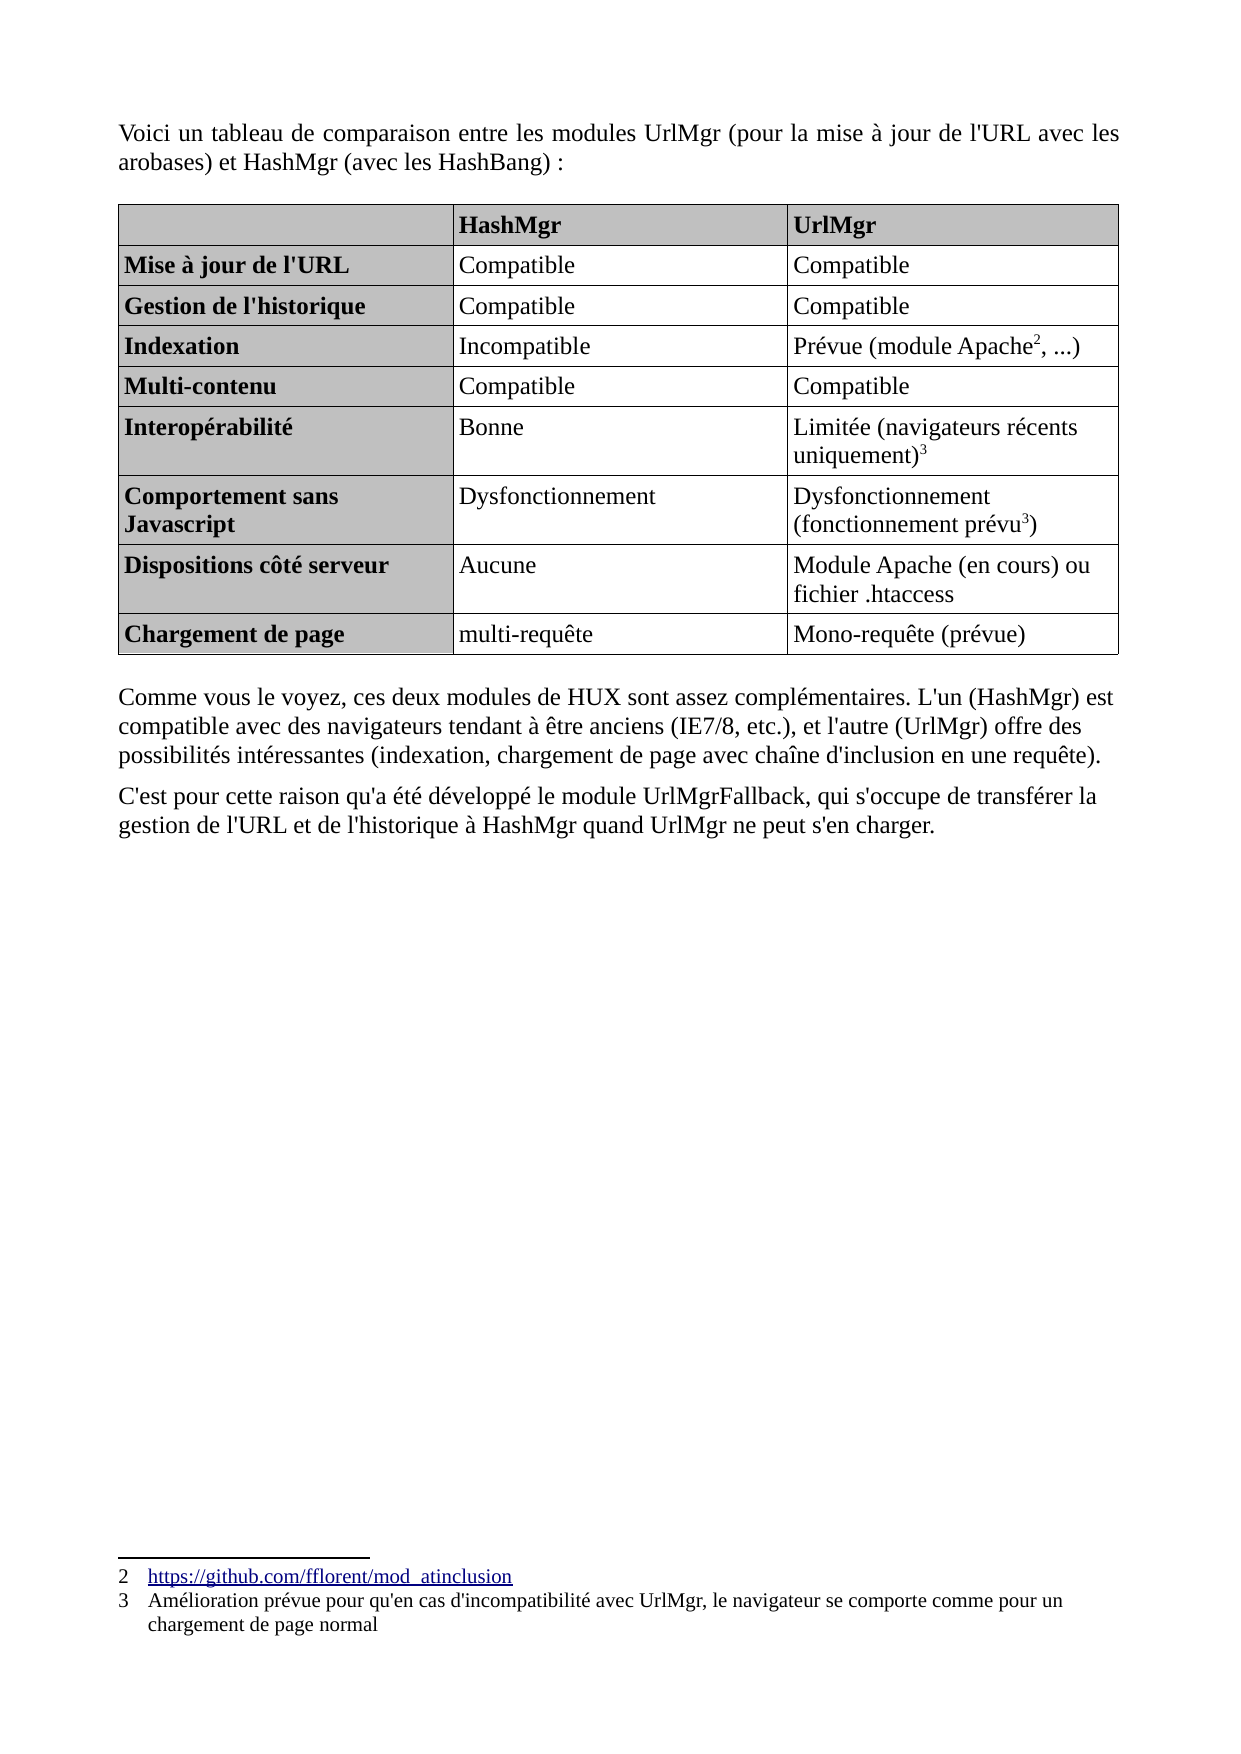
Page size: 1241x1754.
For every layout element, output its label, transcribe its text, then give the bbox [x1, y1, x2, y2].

table_cell Bonne [454, 407, 787, 475]
table_cell Gestion de l'historique [119, 286, 453, 325]
table_cell Compatible [788, 246, 1118, 285]
text Comme vous le voyez, ces deux modules de HUX sont assez complémentaires. L'un (HashMgr) est compatible avec des navigateurs tendant à être anciens (IE7/8, etc.), et l'autre (UrlMgr) offre des possibilités intéressantes (indexation, chargement de page avec chaîne d'inclusion en une requête). [118, 682, 1122, 768]
table_cell multi-requête [454, 614, 787, 653]
table_cell Limitée (navigateurs récents uniquement) [788, 407, 1118, 475]
table_cell Aucune [454, 545, 787, 613]
table_cell Compatible [788, 286, 1118, 325]
table_cell Indexation [119, 326, 453, 366]
table_cell Dysfonctionnement [454, 476, 787, 544]
text C'est pour cette raison qu'a été développé le module UrlMgrFallback, qui s'occupe de transférer la gestion de l'URL et de l'historique à HashMgr quand UrlMgr ne peut s'en charger. [118, 781, 1122, 838]
table_cell Compatible [454, 367, 787, 406]
table_cell Compatible [788, 367, 1118, 406]
table_header HashMgr [454, 205, 787, 245]
table_header [119, 205, 453, 245]
table_header UrlMgr [788, 205, 1118, 245]
table_cell Dispositions côté serveur [119, 545, 453, 613]
table_cell Compatible [454, 286, 787, 325]
table_cell Dysfonctionnement (fonctionnement prévu3) [788, 476, 1118, 544]
table_cell Incompatible [454, 326, 787, 366]
table_cell Module Apache (en cours) ou fichier .htaccess [788, 545, 1118, 613]
text Voici un tableau de comparaison entre les modules UrlMgr (pour la mise à jour de l'URL avec les arobases) et HashMgr (avec les HashBang) : [118, 118, 1122, 176]
table_cell Mise à jour de l'URL [119, 246, 453, 285]
table_cell Mono-requête (prévue) [788, 614, 1118, 653]
table_cell Comportement sans Javascript [119, 476, 453, 544]
table_cell Multi-contenu [119, 367, 453, 406]
table_cell Prévue (module Apache, ...) [788, 326, 1118, 366]
table_cell Compatible [454, 246, 787, 285]
table_cell Chargement de page [119, 614, 453, 653]
table_cell Interopérabilité [119, 407, 453, 475]
